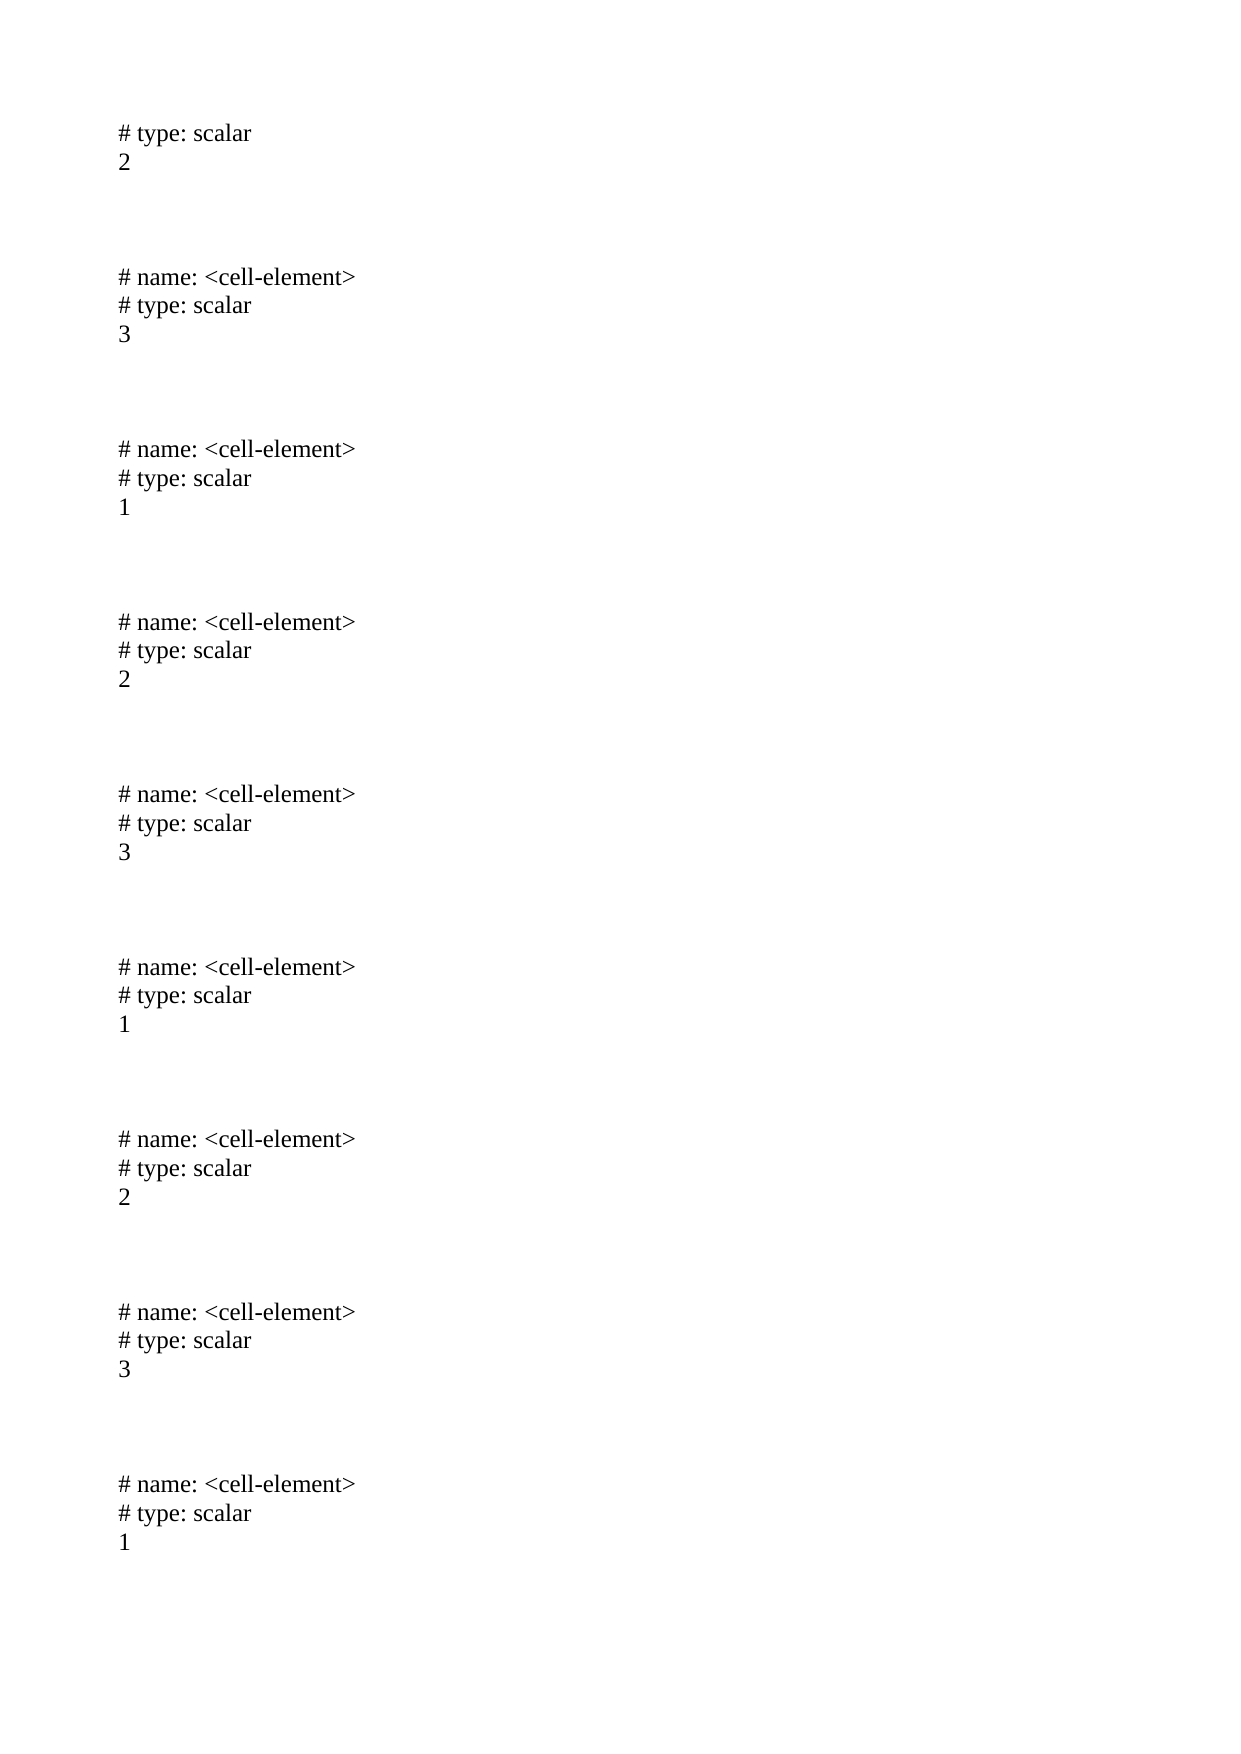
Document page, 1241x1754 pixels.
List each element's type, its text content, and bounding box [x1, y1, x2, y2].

text # name: <cell-element> [118, 779, 1122, 808]
text 1 [118, 492, 1122, 521]
text # type: scalar [118, 291, 1122, 319]
text # type: scalar [118, 463, 1122, 492]
text # name: <cell-element> [118, 1124, 1122, 1153]
text # name: <cell-element> [118, 1469, 1122, 1498]
text 1 [118, 1527, 1122, 1556]
text # type: scalar [118, 808, 1122, 837]
text 2 [118, 1182, 1122, 1211]
text # name: <cell-element> [118, 607, 1122, 636]
text # type: scalar [118, 636, 1122, 664]
text 3 [118, 319, 1122, 348]
text # name: <cell-element> [118, 434, 1122, 463]
text # name: <cell-element> [118, 262, 1122, 291]
text 3 [118, 837, 1122, 866]
text # type: scalar [118, 1153, 1122, 1182]
text 1 [118, 1009, 1122, 1038]
text # type: scalar [118, 981, 1122, 1009]
text # type: scalar [118, 1498, 1122, 1527]
text 2 [118, 147, 1122, 176]
text # name: <cell-element> [118, 952, 1122, 981]
text 3 [118, 1354, 1122, 1383]
text # name: <cell-element> [118, 1297, 1122, 1326]
text 2 [118, 664, 1122, 693]
text # type: scalar [118, 1326, 1122, 1354]
text # type: scalar [118, 118, 1122, 147]
